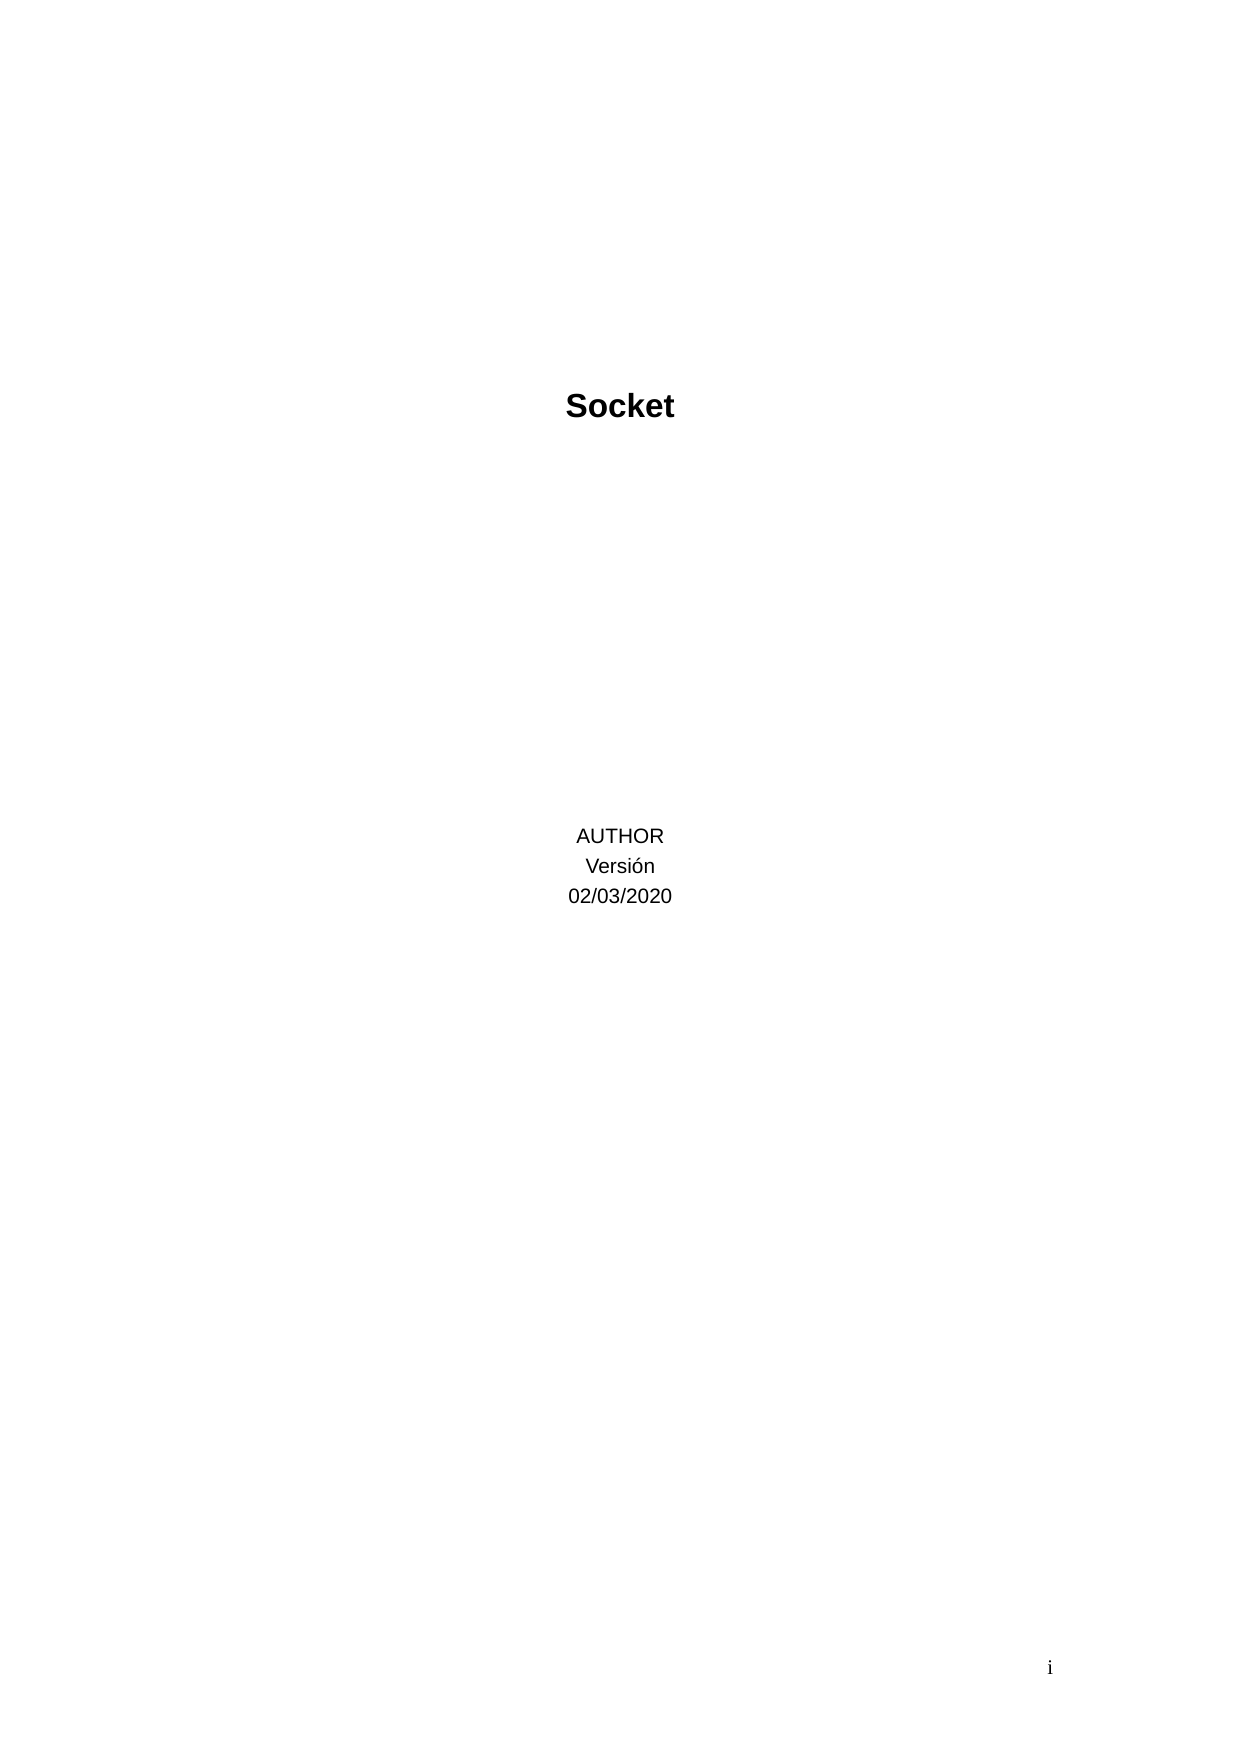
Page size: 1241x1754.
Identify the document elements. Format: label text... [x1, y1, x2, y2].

subtitle 02/03/2020 [187, 884, 1053, 908]
subtitle Versión [187, 854, 1053, 878]
title Socket [187, 386, 1053, 425]
subtitle AUTHOR [187, 824, 1053, 848]
